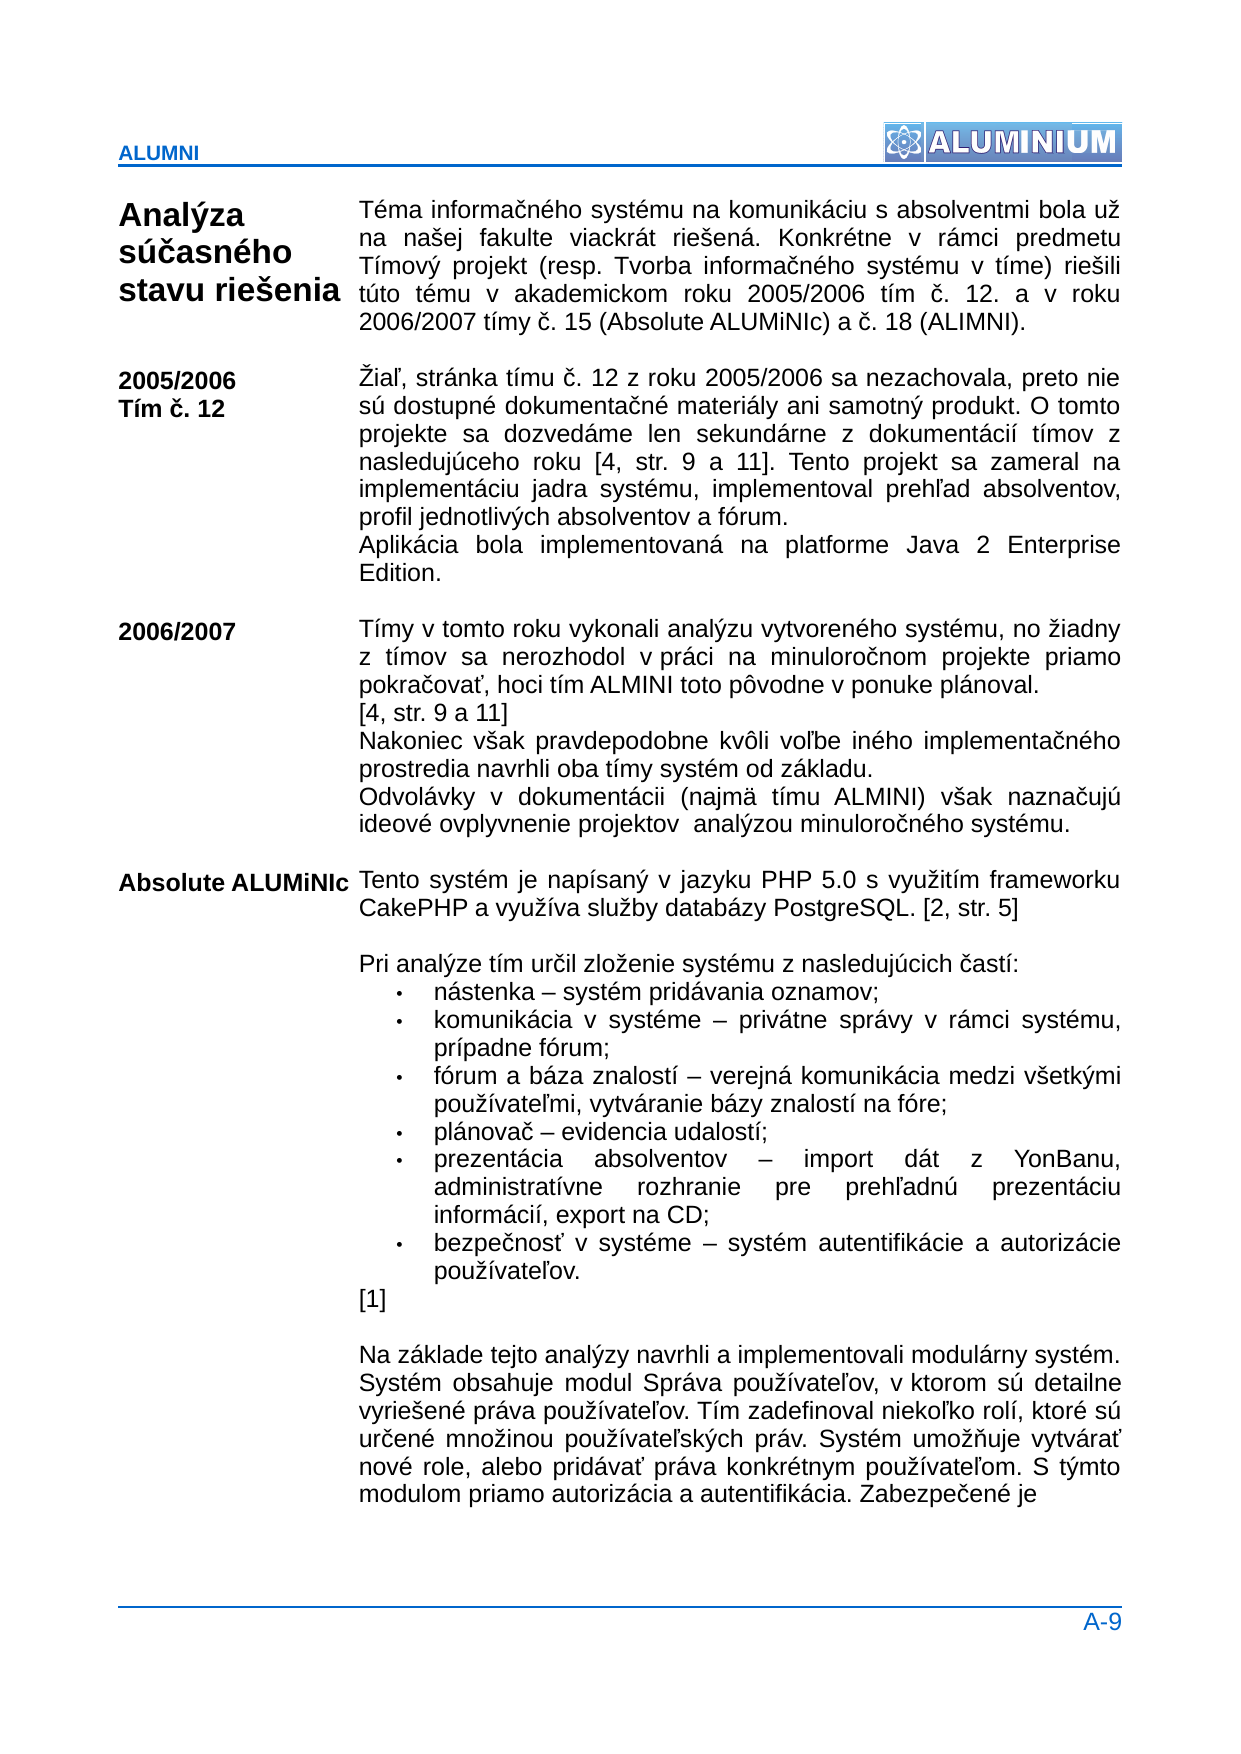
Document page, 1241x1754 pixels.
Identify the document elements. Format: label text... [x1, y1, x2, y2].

list bezpečnosť v systéme – systém autentifikácie a autorizácie používateľov. [396, 1229, 1122, 1285]
text [4, str. 9 a 11] [358, 699, 1122, 727]
subtitle 2006/2007 [118, 618, 358, 646]
list prezentácia absolventov – import dát z YonBanu, administratívne rozhranie pre prehľadnú prezentáciu informácií, export na CD; [396, 1145, 1122, 1229]
text Pri analýze tím určil zloženie systému z nasledujúcich častí: [358, 950, 1122, 978]
list komunikácia v systéme – privátne správy v rámci systému, prípadne fórum; [396, 1006, 1122, 1062]
text Aplikácia bola implementovaná na platforme Java 2 Enterprise Edition. [358, 531, 1122, 587]
text Systém obsahuje modul Správa používateľov, v ktorom sú detailne vyriešené práva používateľov. Tím zadefinoval niekoľko rolí, ktoré sú určené množinou používateľských práv. Systém umožňuje vytvárať nové role, alebo pridávať práva konkrétnym používateľom. S týmto modulom priamo autorizácia a autentifikácia. Zabezpečené je [358, 1369, 1122, 1508]
text Odvolávky v dokumentácii (najmä tímu ALMINI) však naznačujú ideové ovplyvnenie projektov analýzou minuloročného systému. [358, 782, 1122, 838]
text Na základe tejto analýzy navrhli a implementovali modulárny systém. [358, 1341, 1122, 1369]
text [1] [358, 1285, 1122, 1313]
text Tímy v tomto roku vykonali analýzu vytvoreného systému, no žiadny z tímov sa nerozhodol v práci na minuloročnom projekte priamo pokračovať, hoci tím ALMINI toto pôvodne v ponuke plánoval. [358, 615, 1122, 699]
subtitle 2005/2006 [118, 366, 358, 394]
subtitle Tím č. 12 [118, 394, 358, 422]
subtitle Analýza súčasného stavu riešenia [118, 196, 358, 308]
list nástenka – systém pridávania oznamov; [396, 978, 1122, 1006]
text Tento systém je napísaný v jazyku PHP 5.0 s využitím frameworku CakePHP a využíva služby databázy PostgreSQL. [2, str. 5] [358, 866, 1122, 922]
subtitle Absolute ALUMiNIc [118, 869, 358, 897]
text Nakoniec však pravdepodobne kvôli voľbe iného implementačného prostredia navrhli oba tímy systém od základu. [358, 727, 1122, 782]
text Žiaľ, stránka tímu č. 12 z roku 2005/2006 sa nezachovala, preto nie sú dostupné dokumentačné materiály ani samotný produkt. O tomto projekte sa dozvedáme len sekundárne z dokumentácií tímov z nasledujúceho roku [4, str. 9 a 11]. Tento projekt sa zameral na implementáciu jadra systému, implementoval prehľad absolventov, profil jednotlivých absolventov a fórum. [358, 364, 1122, 531]
text Téma informačného systému na komunikáciu s absolventmi bola už na našej fakulte viackrát riešená. Konkrétne v rámci predmetu Tímový projekt (resp. Tvorba informačného systému v tíme) riešili túto tému v akademickom roku 2005/2006 tím č. 12. a v roku 2006/2007 tímy č. 15 (Absolute ALUMiNIc) a č. 18 (ALIMNI). [358, 196, 1122, 336]
list plánovač – evidencia udalostí; [396, 1117, 1122, 1145]
list fórum a báza znalostí – verejná komunikácia medzi všetkými používateľmi, vytváranie bázy znalostí na fóre; [396, 1062, 1122, 1117]
